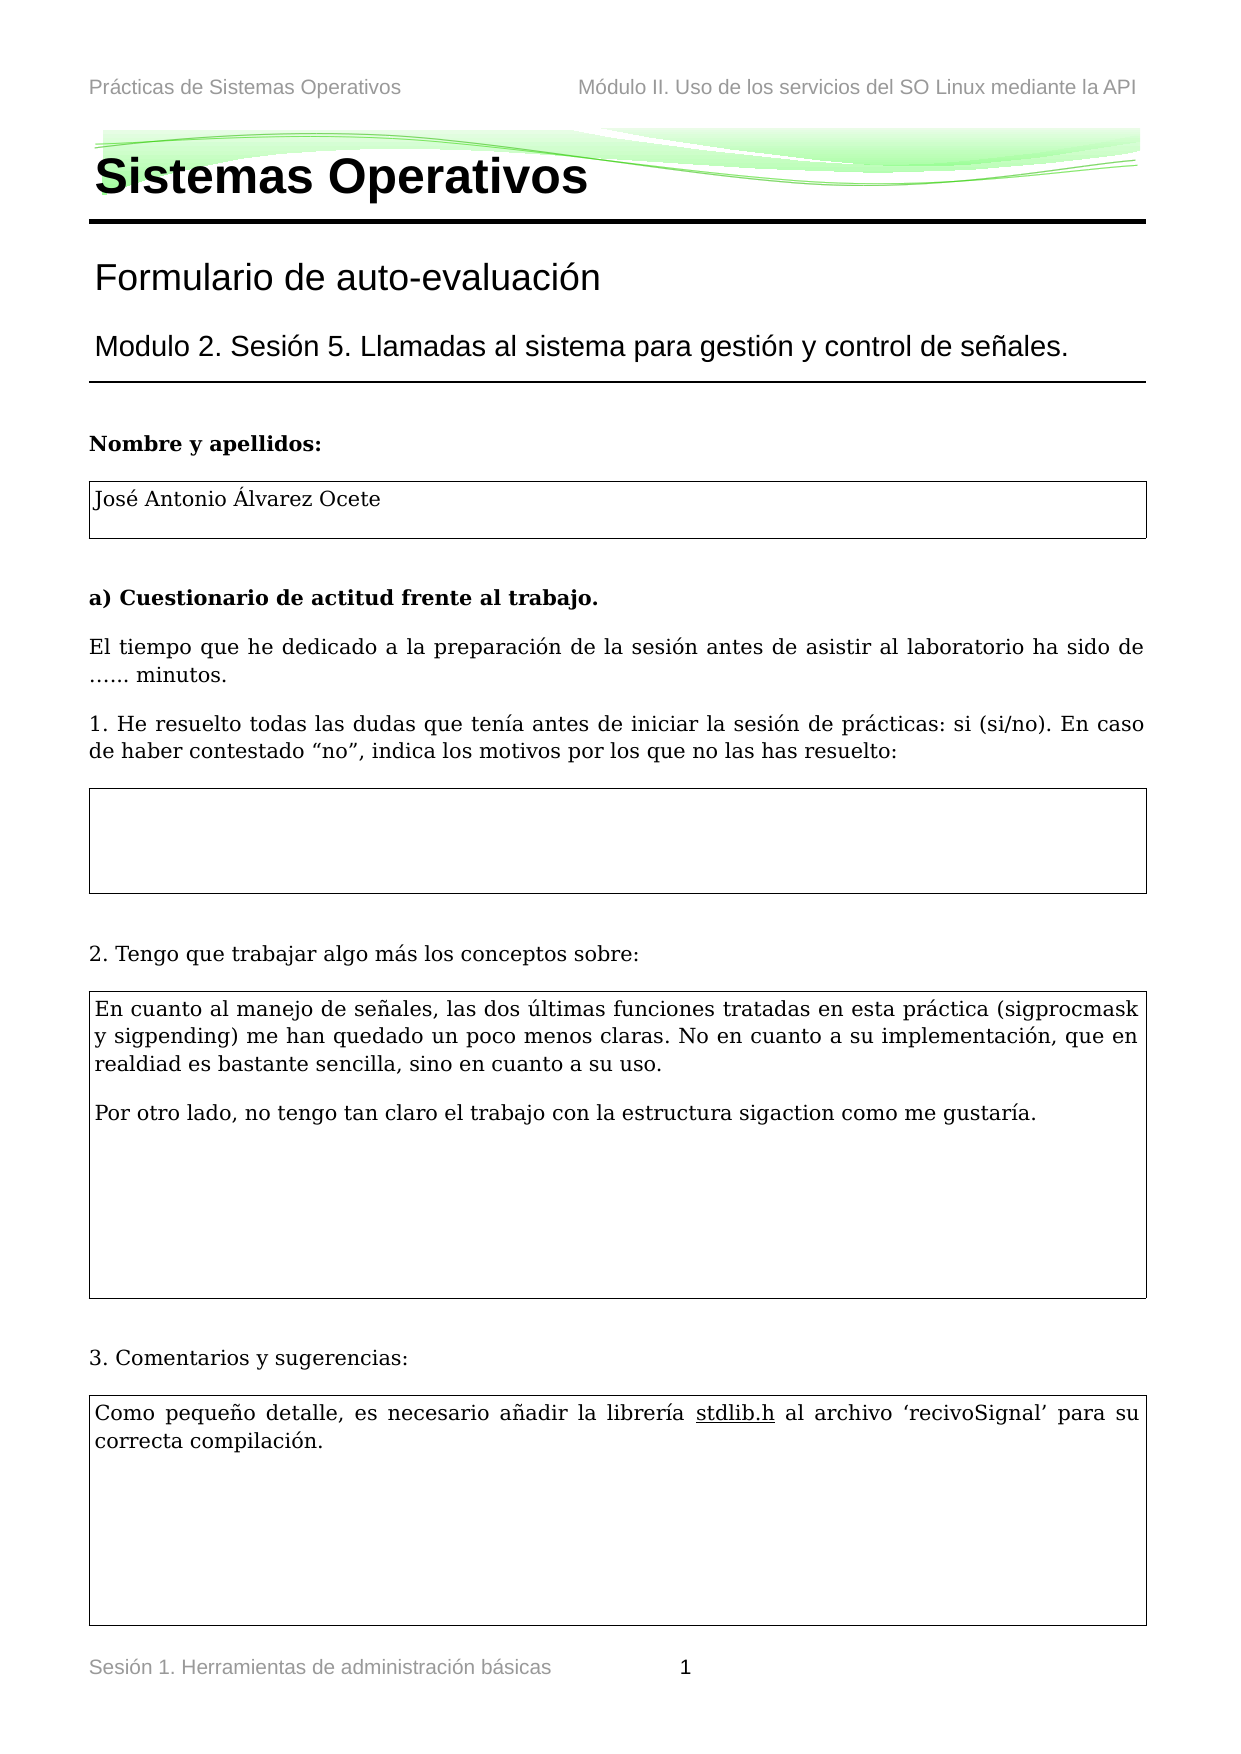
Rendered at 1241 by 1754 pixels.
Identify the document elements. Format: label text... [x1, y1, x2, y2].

table_header José Antonio Álvarez Ocete [90, 482, 1146, 537]
picture [94, 128, 1141, 195]
text 2. Tengo que trabajar algo más los conceptos sobre: [89, 942, 1146, 966]
table_header [90, 789, 1146, 893]
table_header Como pequeño detalle, es necesario añadir la librería stdlib.h al archivo ‘recivoSignal’ para su correcta compilación. [90, 1396, 1146, 1625]
text 3. Comentarios y sugerencias: [89, 1346, 1146, 1371]
table_header Formulario de auto-evaluación Modulo 2. Sesión 5. Llamadas al sistema para gestión y control de señales. [89, 224, 1146, 381]
table_header Sistemas Operativos [89, 123, 1146, 219]
text Nombre y apellidos: [89, 432, 1146, 456]
text a) Cuestionario de actitud frente al trabajo. [89, 586, 1146, 611]
picture [376, 171, 387, 189]
table_header En cuanto al manejo de señales, las dos últimas funciones tratadas en esta práctica (sigprocmask y sigpending) me han quedado un poco menos claras. No en cuanto a su implementación, que en realdiad es bastante sencilla, sino en cuanto a su uso. Por otro lado, no tengo tan claro el trabajo con la estructura sigaction como me gustaría. [90, 992, 1146, 1298]
text El tiempo que he dedicado a la preparación de la sesión antes de asistir al laboratorio ha sido de …... minutos. [89, 635, 1146, 687]
text 1. He resuelto todas las dudas que tenía antes de iniciar la sesión de prácticas: si (si/no). En caso de haber contestado “no”, indica los motivos por los que no las has resuelto: [89, 712, 1146, 764]
